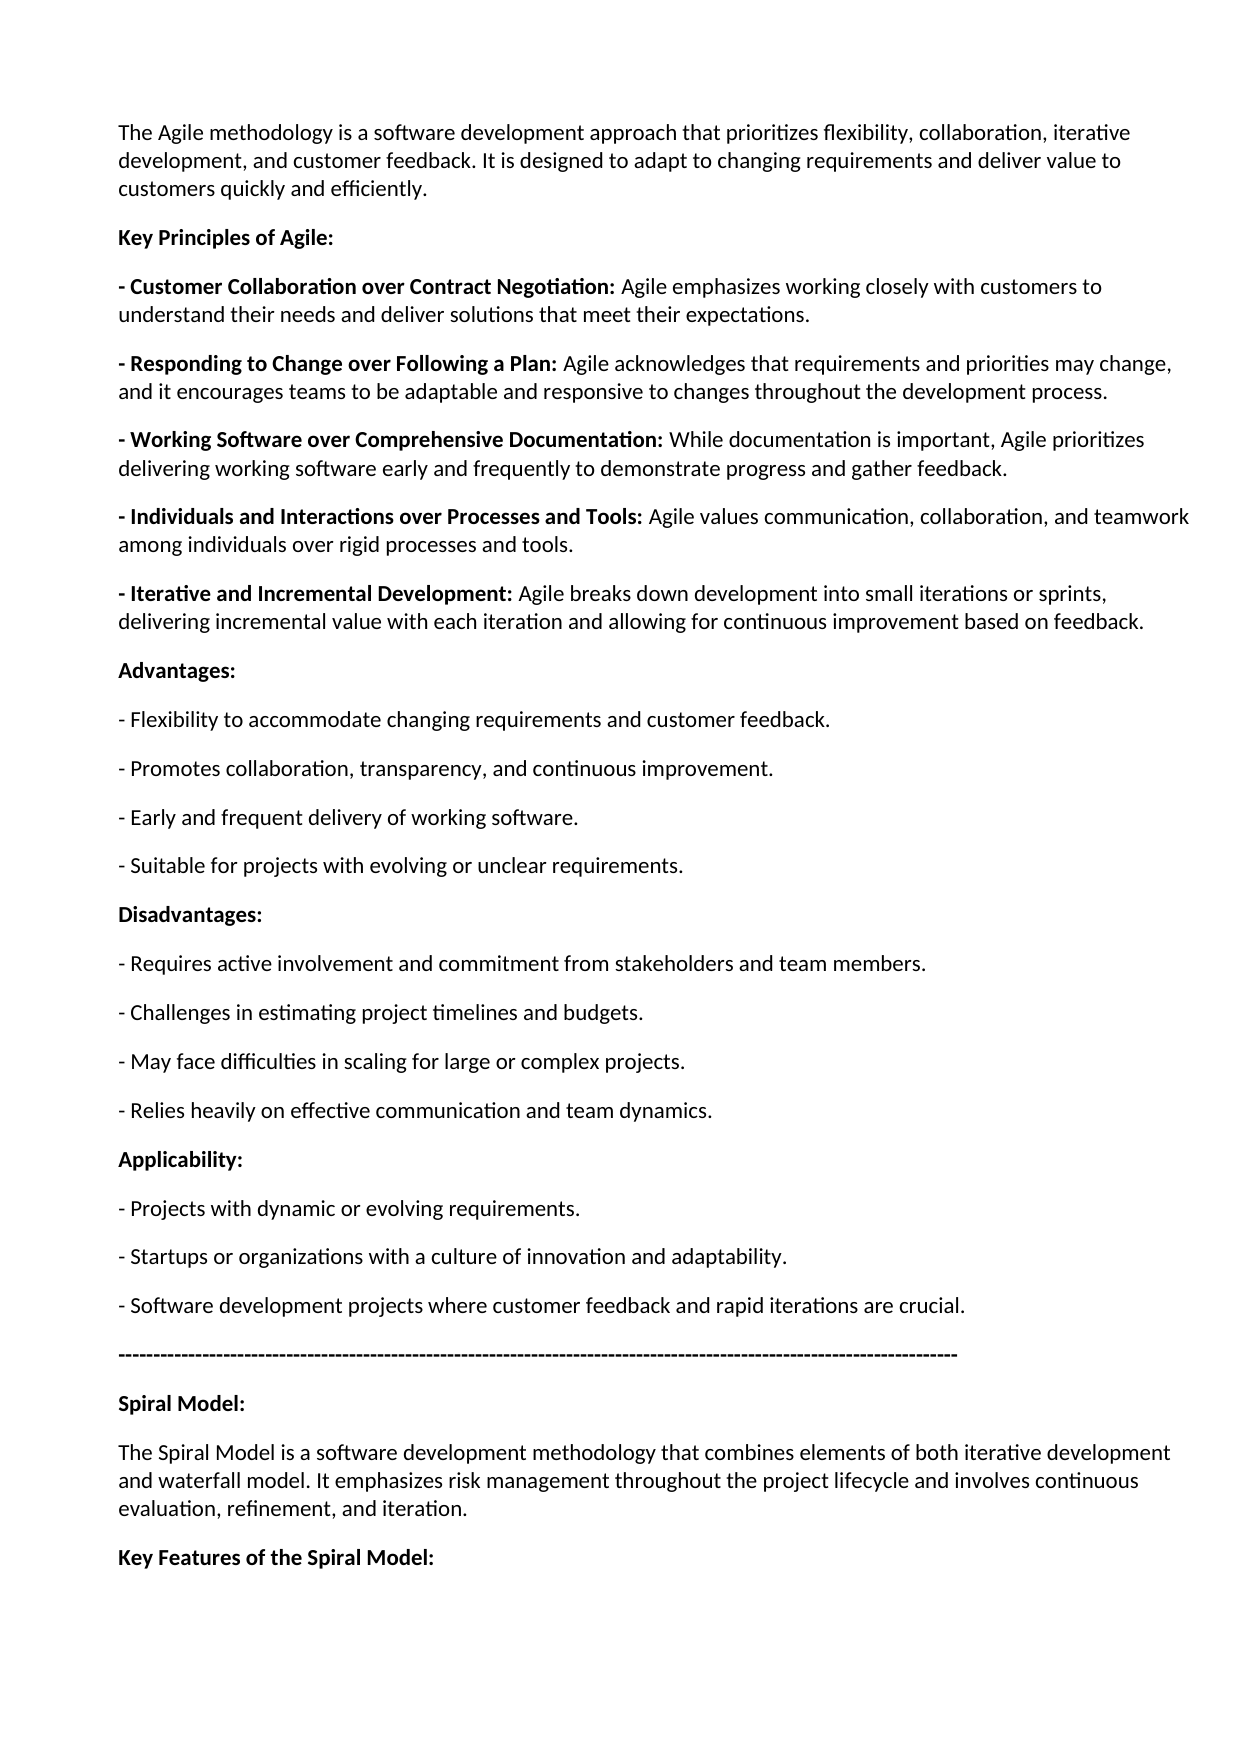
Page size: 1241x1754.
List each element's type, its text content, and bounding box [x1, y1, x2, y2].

text - Promotes collaboration, transparency, and continuous improvement. [118, 754, 1197, 782]
text - Software development projects where customer feedback and rapid iterations are crucial. [118, 1291, 1197, 1319]
text - Requires active involvement and commitment from stakeholders and team members. [118, 949, 1197, 977]
text - Responding to Change over Following a Plan: Agile acknowledges that requirements and priorities may change, and it encourages teams to be adaptable and responsive to changes throughout the development process. [118, 349, 1197, 405]
text Key Principles of Agile: [118, 223, 1197, 251]
text ------------------------------------------------------------------------------------------------------------------------ [118, 1340, 1197, 1368]
text Spiral Model: [118, 1389, 1197, 1417]
text - Suitable for projects with evolving or unclear requirements. [118, 852, 1197, 880]
text - Iterative and Incremental Development: Agile breaks down development into small iterations or sprints, delivering incremental value with each iteration and allowing for continuous improvement based on feedback. [118, 579, 1197, 635]
text Applicability: [118, 1145, 1197, 1173]
text - Relies heavily on effective communication and team dynamics. [118, 1096, 1197, 1124]
text - May face difficulties in scaling for large or complex projects. [118, 1047, 1197, 1075]
text - Startups or organizations with a culture of innovation and adaptability. [118, 1242, 1197, 1271]
text Key Features of the Spiral Model: [118, 1543, 1197, 1571]
text - Individuals and Interactions over Processes and Tools: Agile values communication, collaboration, and teamwork among individuals over rigid processes and tools. [118, 502, 1197, 558]
text Advantages: [118, 656, 1197, 684]
text - Early and frequent delivery of working software. [118, 803, 1197, 831]
text - Flexibility to accommodate changing requirements and customer feedback. [118, 705, 1197, 733]
text - Challenges in estimating project timelines and budgets. [118, 998, 1197, 1026]
text - Customer Collaboration over Contract Negotiation: Agile emphasizes working closely with customers to understand their needs and deliver solutions that meet their expectations. [118, 272, 1197, 328]
text - Working Software over Comprehensive Documentation: While documentation is important, Agile prioritizes delivering working software early and frequently to demonstrate progress and gather feedback. [118, 426, 1197, 482]
text - Projects with dynamic or evolving requirements. [118, 1194, 1197, 1222]
text The Spiral Model is a software development methodology that combines elements of both iterative development and waterfall model. It emphasizes risk management throughout the project lifecycle and involves continuous evaluation, refinement, and iteration. [118, 1438, 1197, 1522]
text Disadvantages: [118, 901, 1197, 928]
text The Agile methodology is a software development approach that prioritizes flexibility, collaboration, iterative development, and customer feedback. It is designed to adapt to changing requirements and deliver value to customers quickly and efficiently. [118, 118, 1197, 202]
